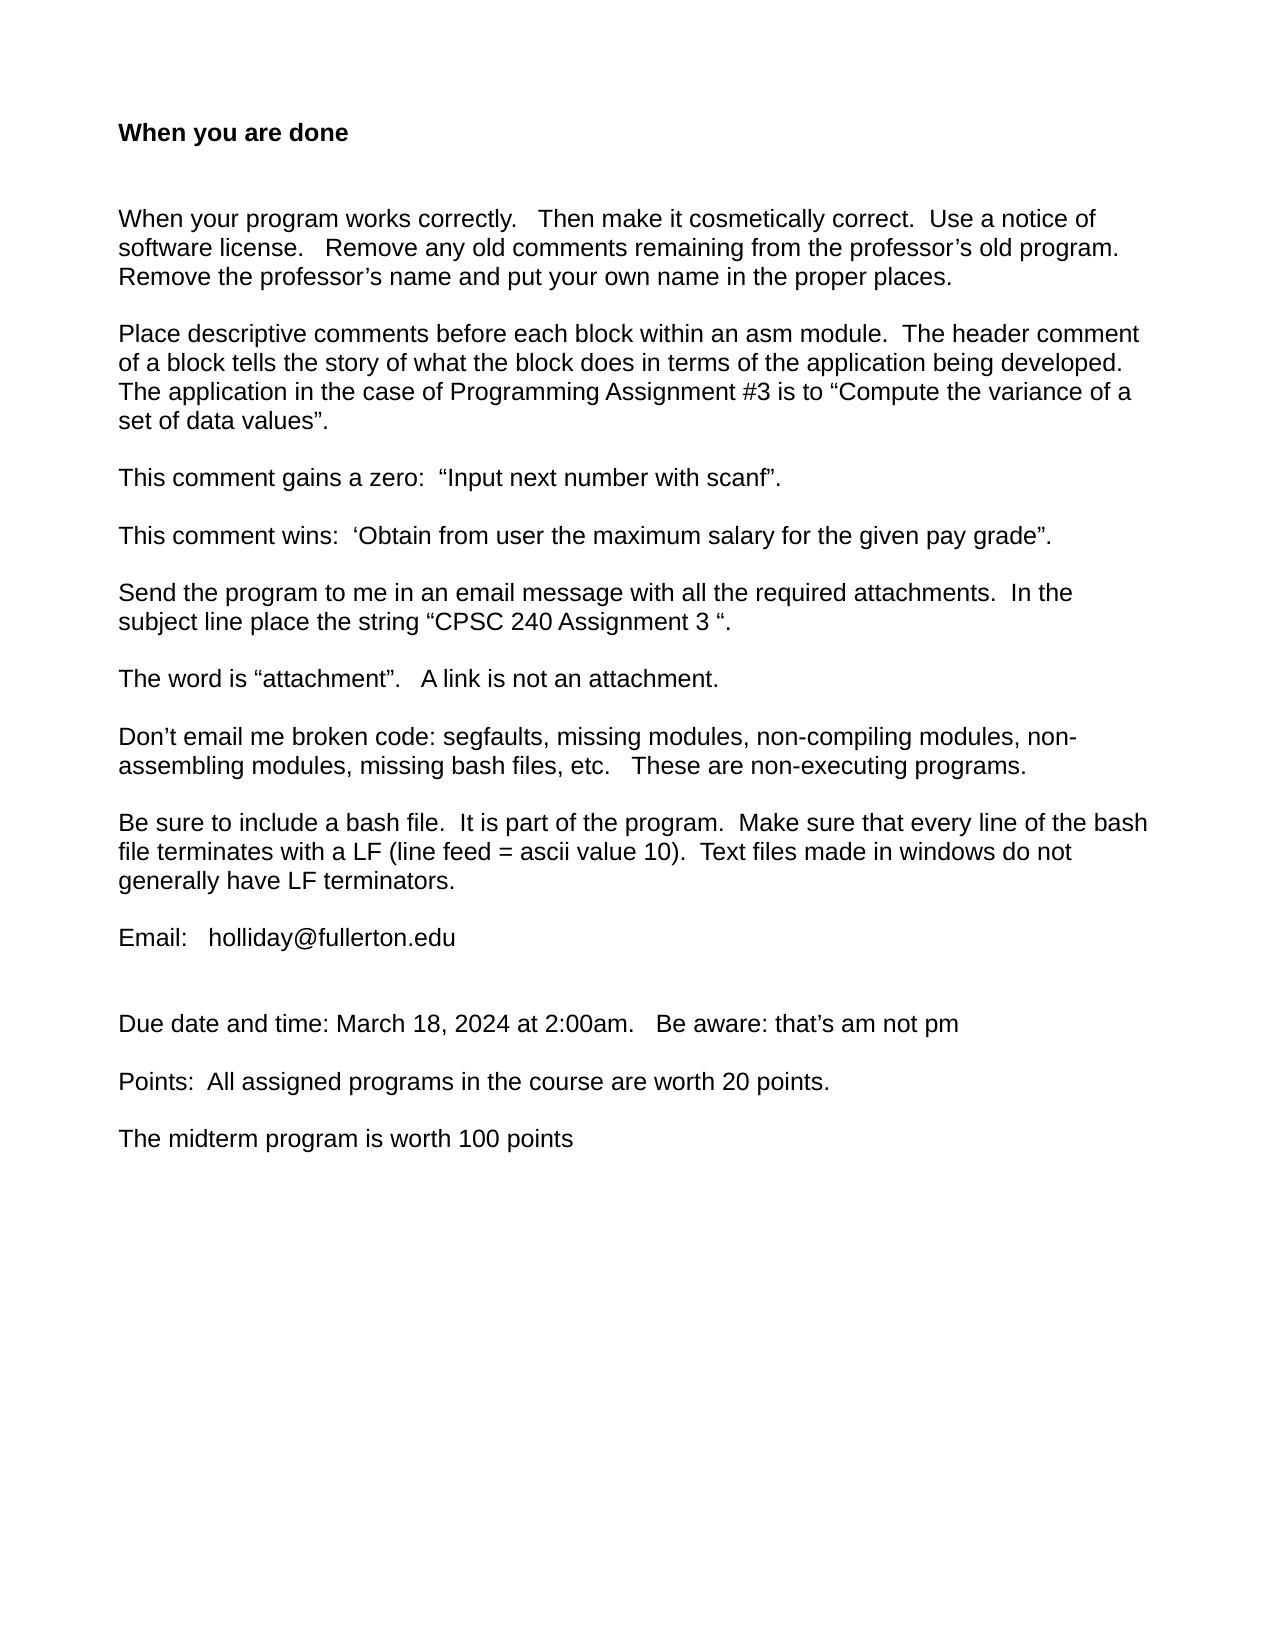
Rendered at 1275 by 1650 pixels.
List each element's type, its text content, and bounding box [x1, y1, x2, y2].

text Due date and time: March 18, 2024 at 2:00am. Be aware: that’s am not pm [118, 1009, 1157, 1038]
text Send the program to me in an email message with all the required attachments. In the subject line place the string “CPSC 240 Assignment 3 “. [118, 578, 1157, 636]
text Place descriptive comments before each block within an asm module. The header comment of a block tells the story of what the block does in terms of the application being developed. The application in the case of Programming Assignment #3 is to “Compute the variance of a set of data values”. [118, 319, 1157, 434]
text Points: All assigned programs in the course are worth 20 points. [118, 1067, 1157, 1096]
text Don’t email me broken code: segfaults, missing modules, non-compiling modules, non-assembling modules, missing bash files, etc. These are non-executing programs. [118, 722, 1157, 779]
text The midterm program is worth 100 points [118, 1124, 1157, 1153]
text This comment wins: ‘Obtain from user the maximum salary for the given pay grade”. [118, 521, 1157, 549]
text The word is “attachment”. A link is not an attachment. [118, 664, 1157, 693]
text Be sure to include a bash file. It is part of the program. Make sure that every line of the bash file terminates with a LF (line feed = ascii value 10). Text files made in windows do not generally have LF terminators. [118, 808, 1157, 894]
text This comment gains a zero: “Input next number with scanf”. [118, 463, 1157, 492]
text Email: holliday@fullerton.edu [118, 923, 1157, 952]
text When you are done [118, 118, 1157, 147]
text When your program works correctly. Then make it cosmetically correct. Use a notice of software license. Remove any old comments remaining from the professor’s old program. Remove the professor’s name and put your own name in the proper places. [118, 204, 1157, 291]
